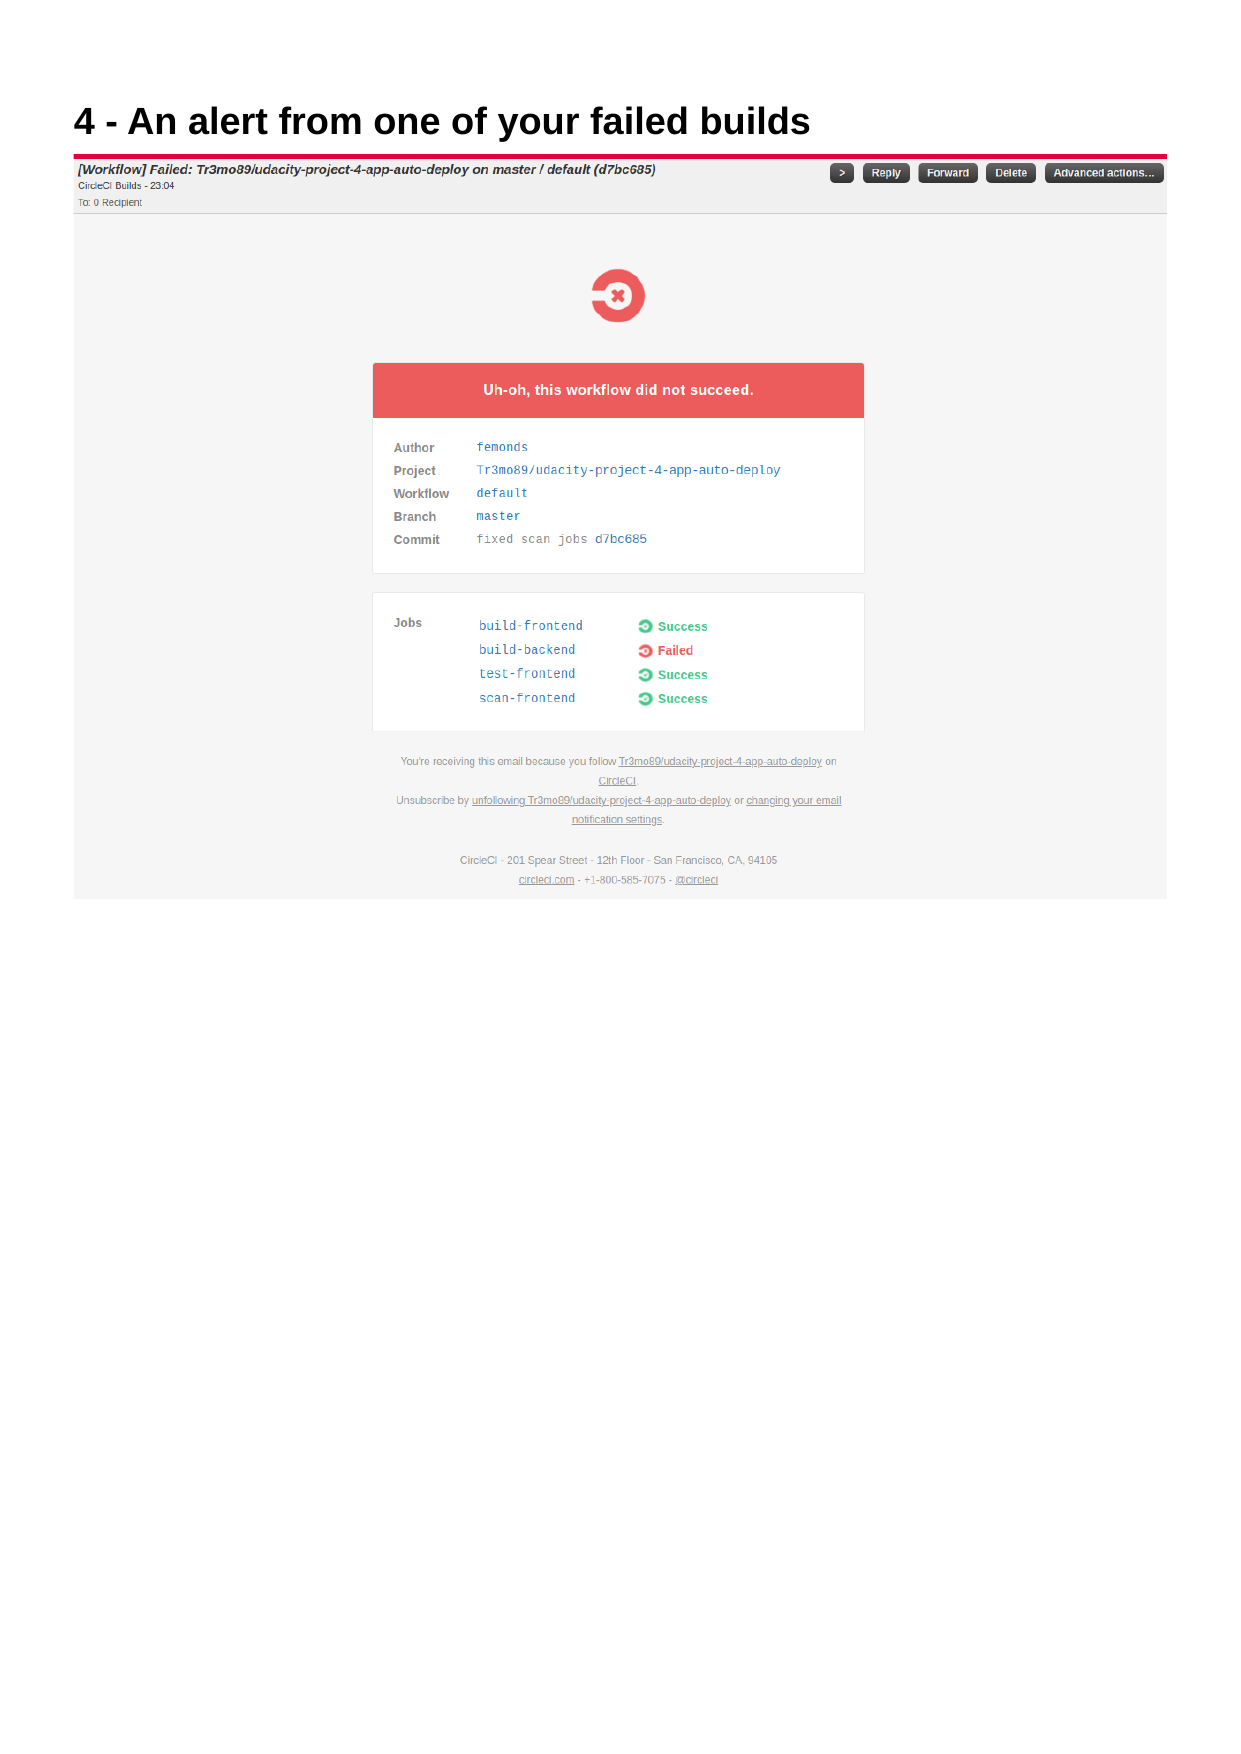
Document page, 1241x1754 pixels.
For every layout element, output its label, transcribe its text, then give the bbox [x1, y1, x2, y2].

picture [73, 154, 1167, 899]
subtitle 4 - An alert from one of your failed builds [73, 98, 1128, 142]
